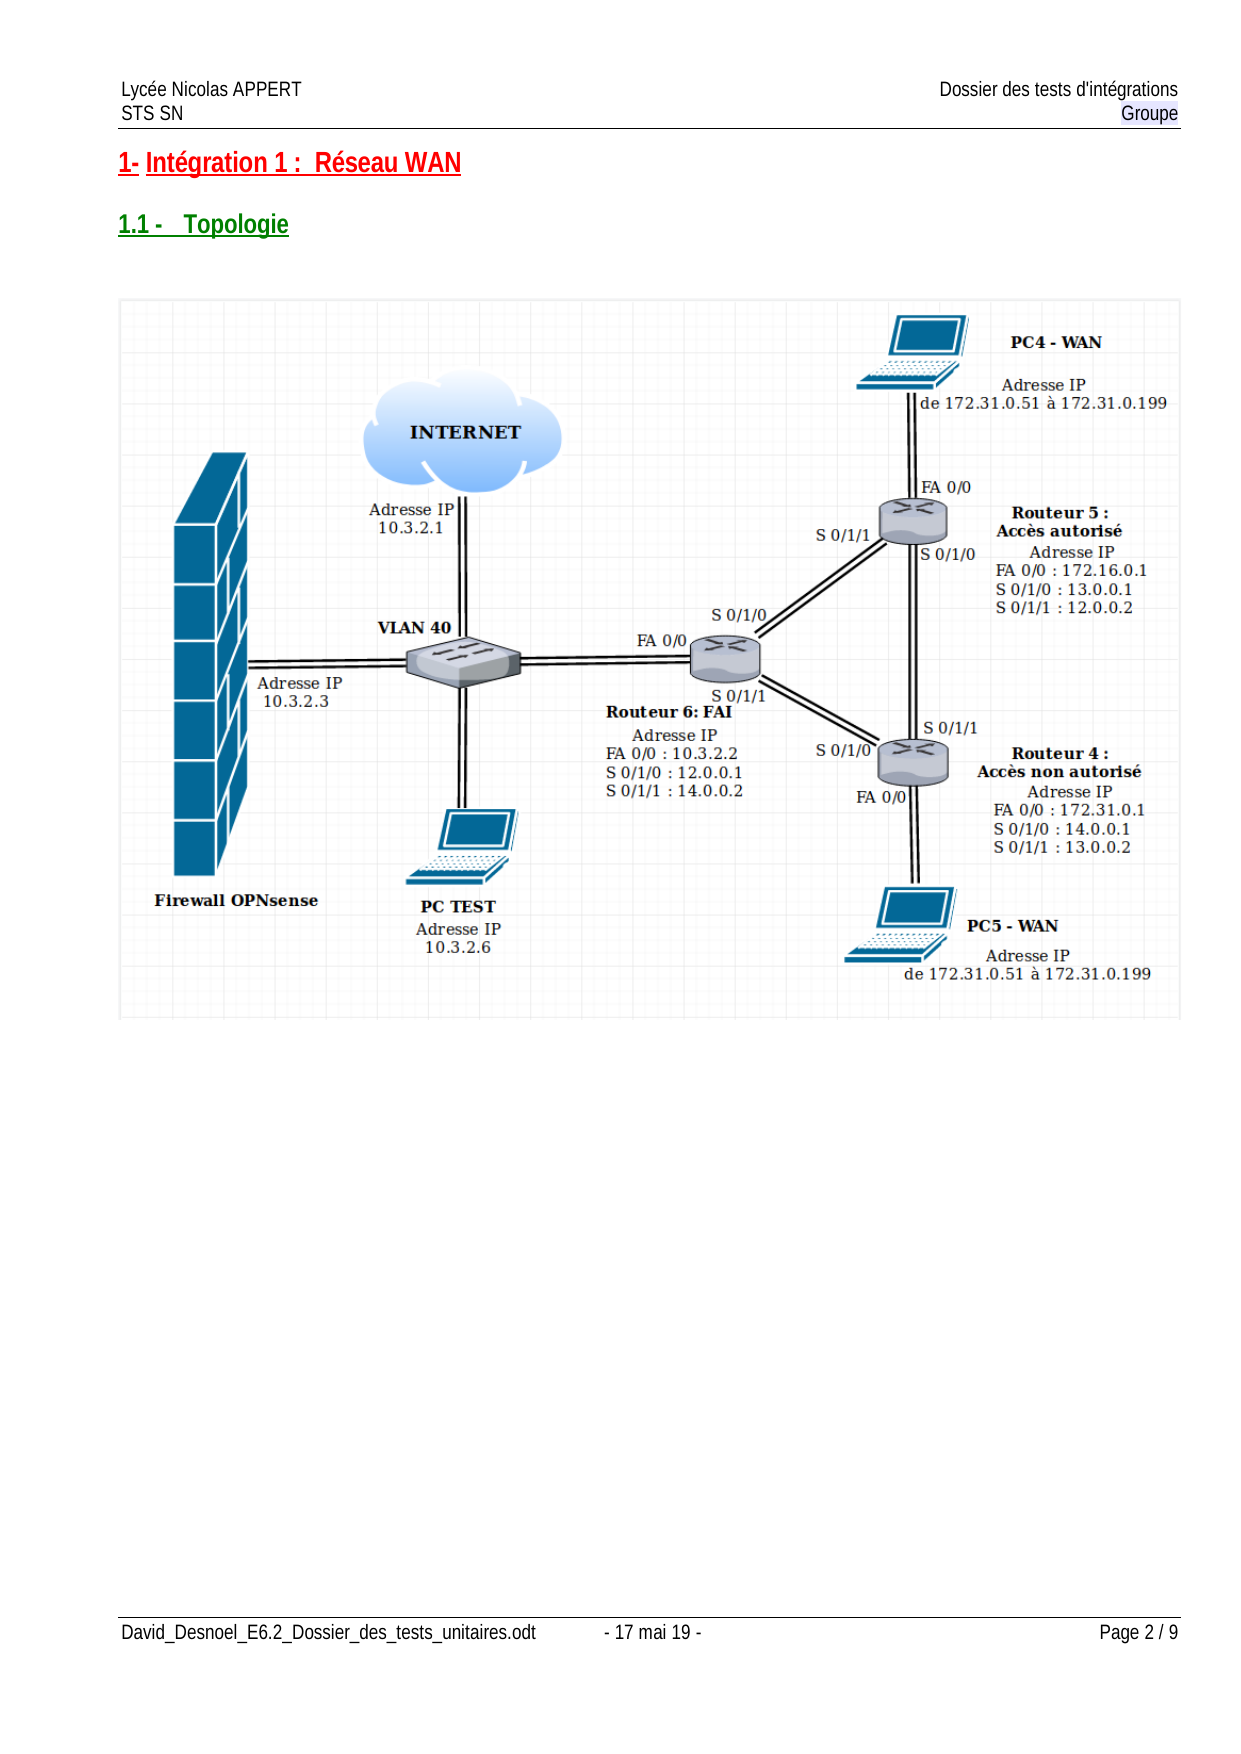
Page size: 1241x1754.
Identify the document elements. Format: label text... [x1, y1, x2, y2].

subtitle 1- Intégration 1 : Réseau WAN [118, 145, 1181, 178]
picture [118, 298, 1182, 1020]
subtitle Topologie [118, 208, 1181, 239]
